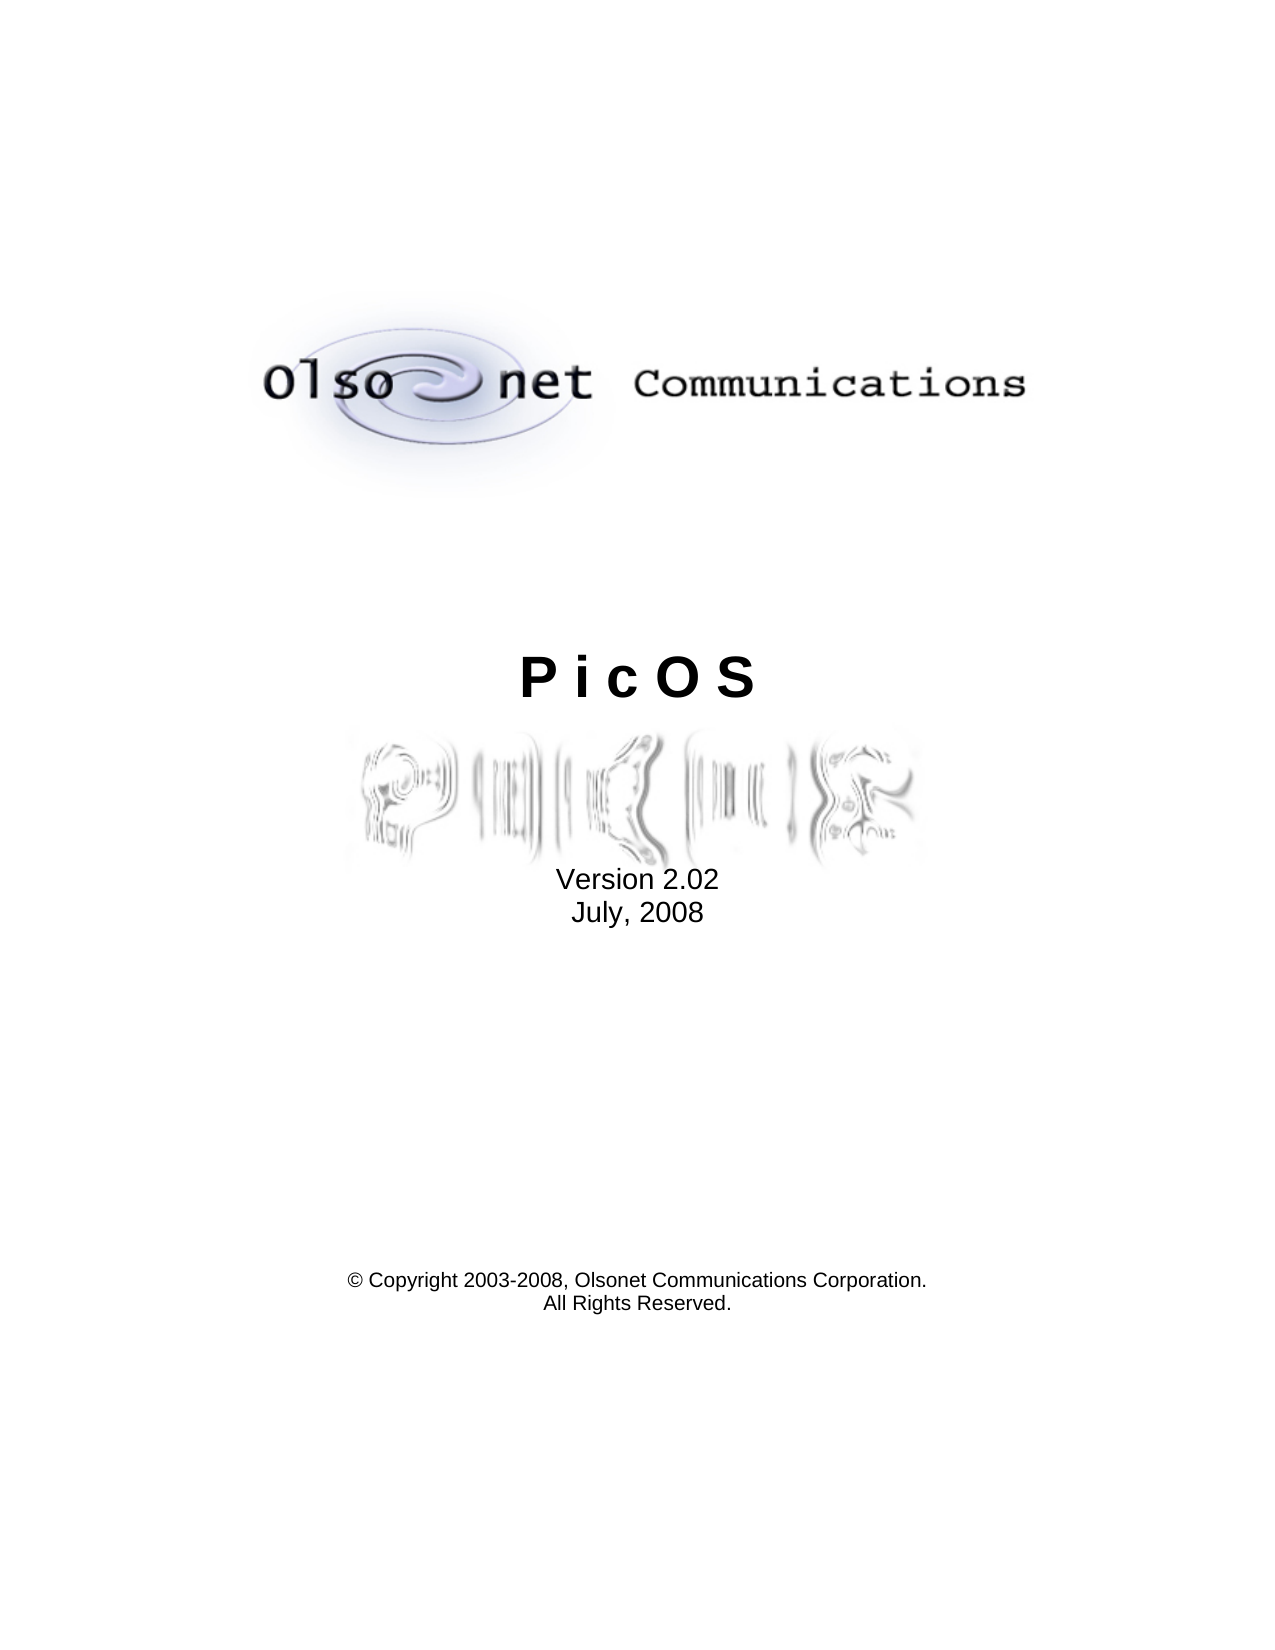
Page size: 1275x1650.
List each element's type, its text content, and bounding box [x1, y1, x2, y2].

text All Rights Reserved. [210, 1292, 1065, 1315]
picture [324, 706, 946, 938]
text Version 2.02 [210, 863, 322, 896]
text © Copyright 2003-2008, Olsonet Communications Corporation. [210, 1268, 1065, 1292]
text July, 2008 [947, 896, 1065, 928]
subtitle P i c O S [210, 645, 1065, 939]
picture [241, 291, 1034, 498]
text July, 2008 [210, 896, 322, 928]
text Version 2.02 [947, 863, 1065, 896]
